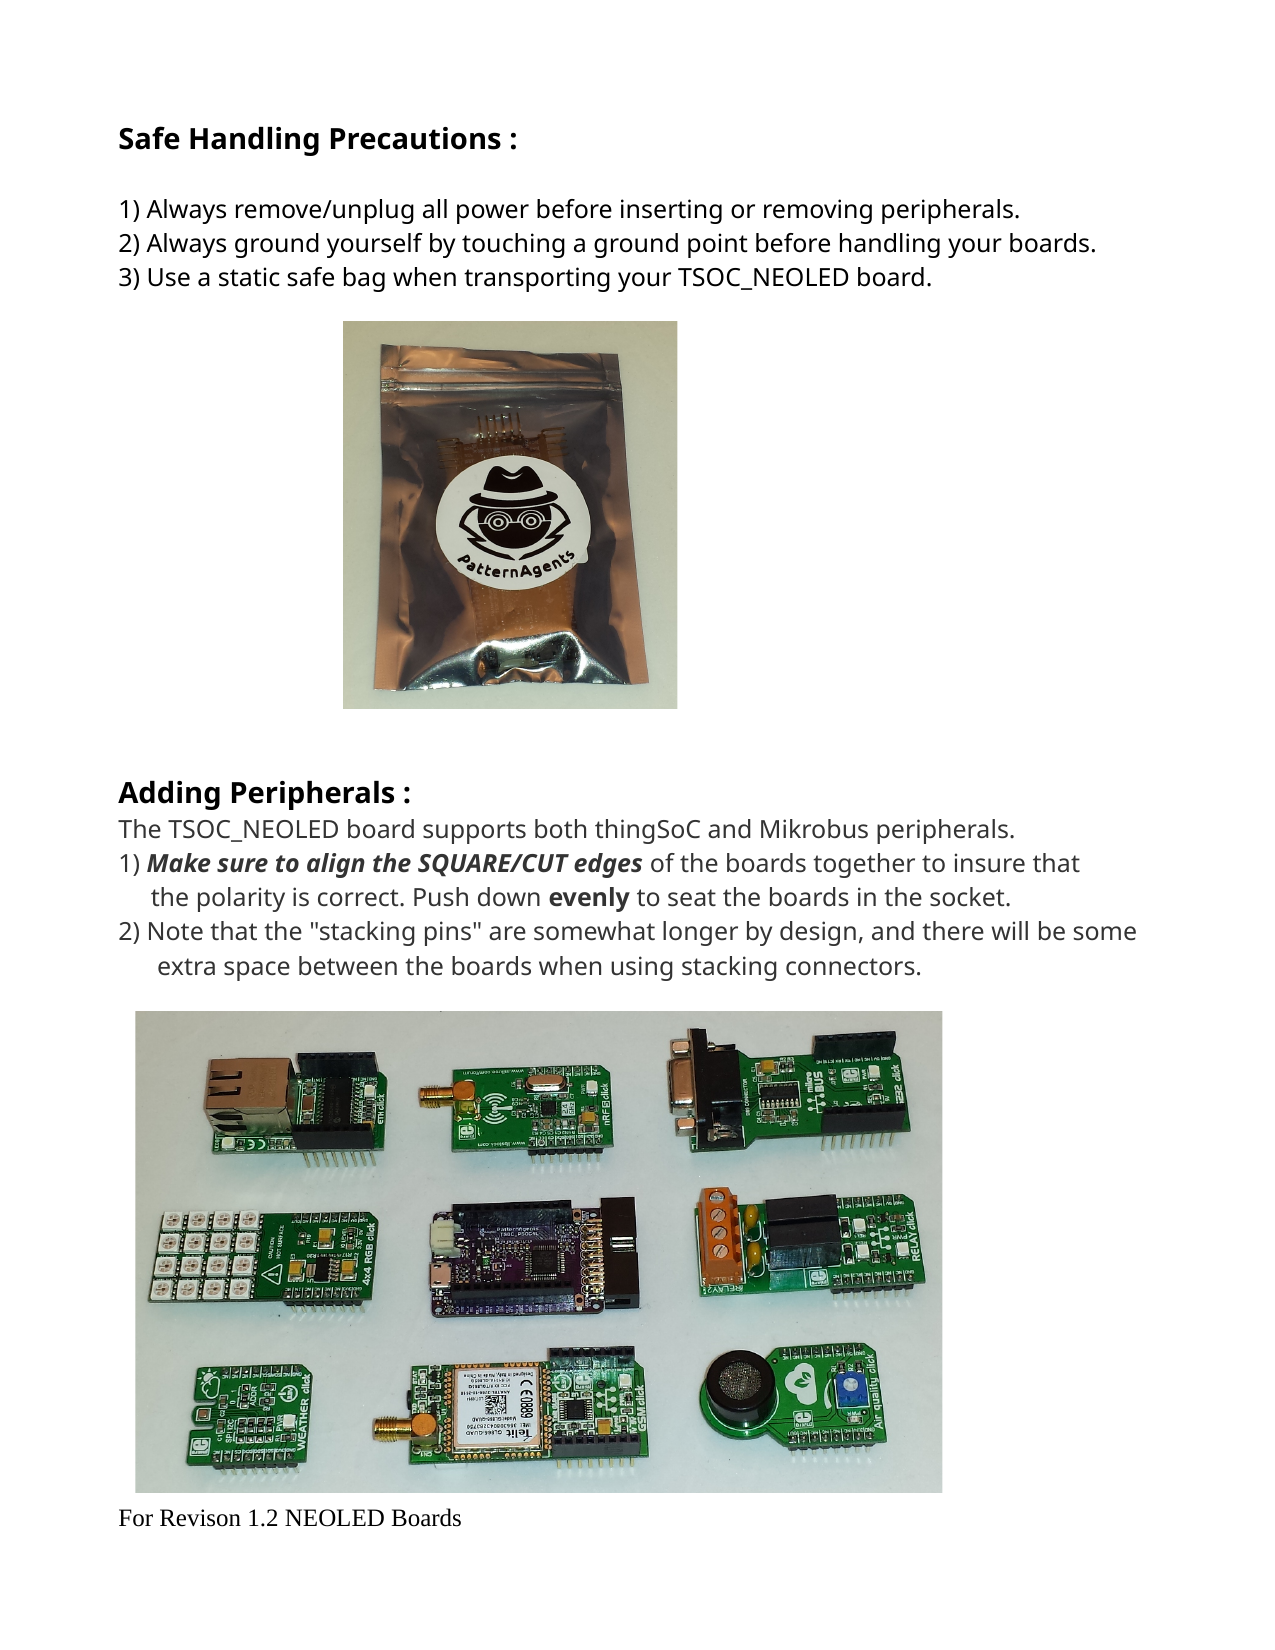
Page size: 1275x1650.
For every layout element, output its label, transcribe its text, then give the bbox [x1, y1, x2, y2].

picture [135, 1011, 943, 1493]
picture [343, 321, 678, 709]
text Safe Handling Precautions : 1) Always remove/unplug all power before inserting or removing peripherals. 2) Always ground yourself by touching a ground point before handling your boards. 3) Use a static safe bag when transporting your TSOC_NEOLED board. [118, 118, 1157, 294]
text Adding Peripherals : The TSOC_NEOLED board supports both thingSoC and Mikrobus peripherals. 1) Make sure to align the SQUARE/CUT edges of the boards together to insure that the polarity is correct. Push down evenly to seat the boards in the socket. 2) Note that the "stacking pins" are somewhat longer by design, and there will be some extra space between the boards when using stacking connectors. [118, 772, 1157, 982]
